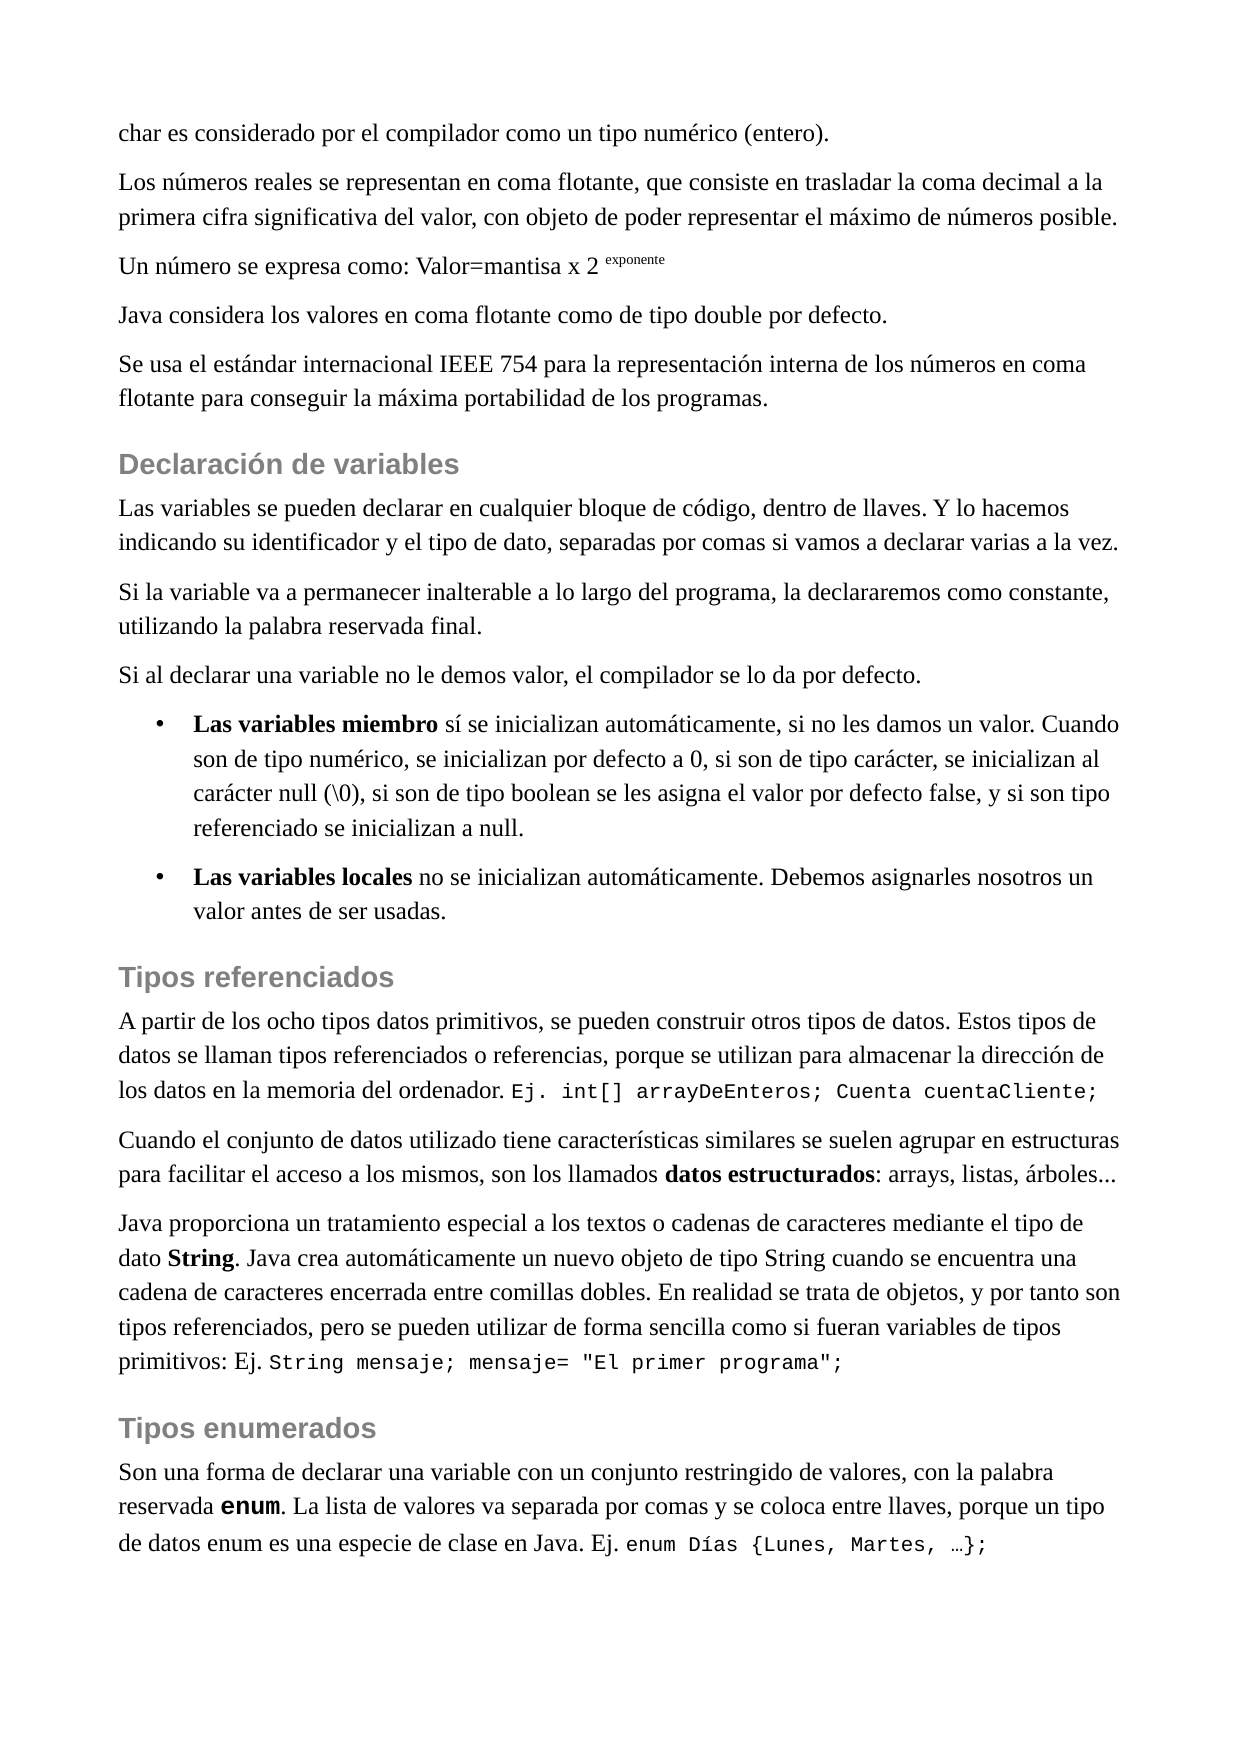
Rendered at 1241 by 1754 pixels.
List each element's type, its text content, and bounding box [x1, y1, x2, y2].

subtitle Declaración de variables [118, 447, 1122, 481]
text Cuando el conjunto de datos utilizado tiene características similares se suelen agrupar en estructuras para facilitar el acceso a los mismos, son los llamados datos estructurados: arrays, listas, árboles... [118, 1125, 1122, 1188]
text Java considera los valores en coma flotante como de tipo double por defecto. [118, 300, 1122, 328]
subtitle Tipos referenciados [118, 960, 1122, 993]
list Las variables locales no se inicializan automáticamente. Debemos asignarles nosotros un valor antes de ser usadas. [156, 862, 1122, 925]
text Los números reales se representan en coma flotante, que consiste en trasladar la coma decimal a la primera cifra significativa del valor, con objeto de poder representar el máximo de números posible. [118, 167, 1122, 230]
text Si al declarar una variable no le demos valor, el compilador se lo da por defecto. [118, 660, 1122, 689]
text Si la variable va a permanecer inalterable a lo largo del programa, la declararemos como constante, utilizando la palabra reservada final. [118, 577, 1122, 640]
text Java proporciona un tratamiento especial a los textos o cadenas de caracteres mediante el tipo de dato String. Java crea automáticamente un nuevo objeto de tipo String cuando se encuentra una cadena de caracteres encerrada entre comillas dobles. En realidad se trata de objetos, y por tanto son tipos referenciados, pero se pueden utilizar de forma sencilla como si fueran variables de tipos primitivos: Ej. String mensaje; mensaje= "El primer programa"; [118, 1208, 1122, 1376]
text Las variables se pueden declarar en cualquier bloque de código, dentro de llaves. Y lo hacemos indicando su identificador y el tipo de dato, separadas por comas si vamos a declarar varias a la vez. [118, 493, 1122, 556]
subtitle Tipos enumerados [118, 1411, 1122, 1444]
list Las variables miembro sí se inicializan automáticamente, si no les damos un valor. Cuando son de tipo numérico, se inicializan por defecto a 0, si son de tipo carácter, se inicializan al carácter null (\0), si son de tipo boolean se les asigna el valor por defecto false, y si son tipo referenciado se inicializan a null. [156, 709, 1122, 841]
text Son una forma de declarar una variable con un conjunto restringido de valores, con la palabra reservada enum. La lista de valores va separada por comas y se coloca entre llaves, porque un tipo de datos enum es una especie de clase en Java. Ej. enum Días {Lunes, Martes, …}; [118, 1457, 1122, 1557]
text Un número se expresa como: Valor=mantisa x 2 exponente [118, 251, 1122, 279]
text Se usa el estándar internacional IEEE 754 para la representación interna de los números en coma flotante para conseguir la máxima portabilidad de los programas. [118, 349, 1122, 412]
text A partir de los ocho tipos datos primitivos, se pueden construir otros tipos de datos. Estos tipos de datos se llaman tipos referenciados o referencias, porque se utilizan para almacenar la dirección de los datos en la memoria del ordenador. Ej. int[] arrayDeEnteros; Cuenta cuentaCliente; [118, 1006, 1122, 1104]
text char es considerado por el compilador como un tipo numérico (entero). [118, 118, 1122, 147]
